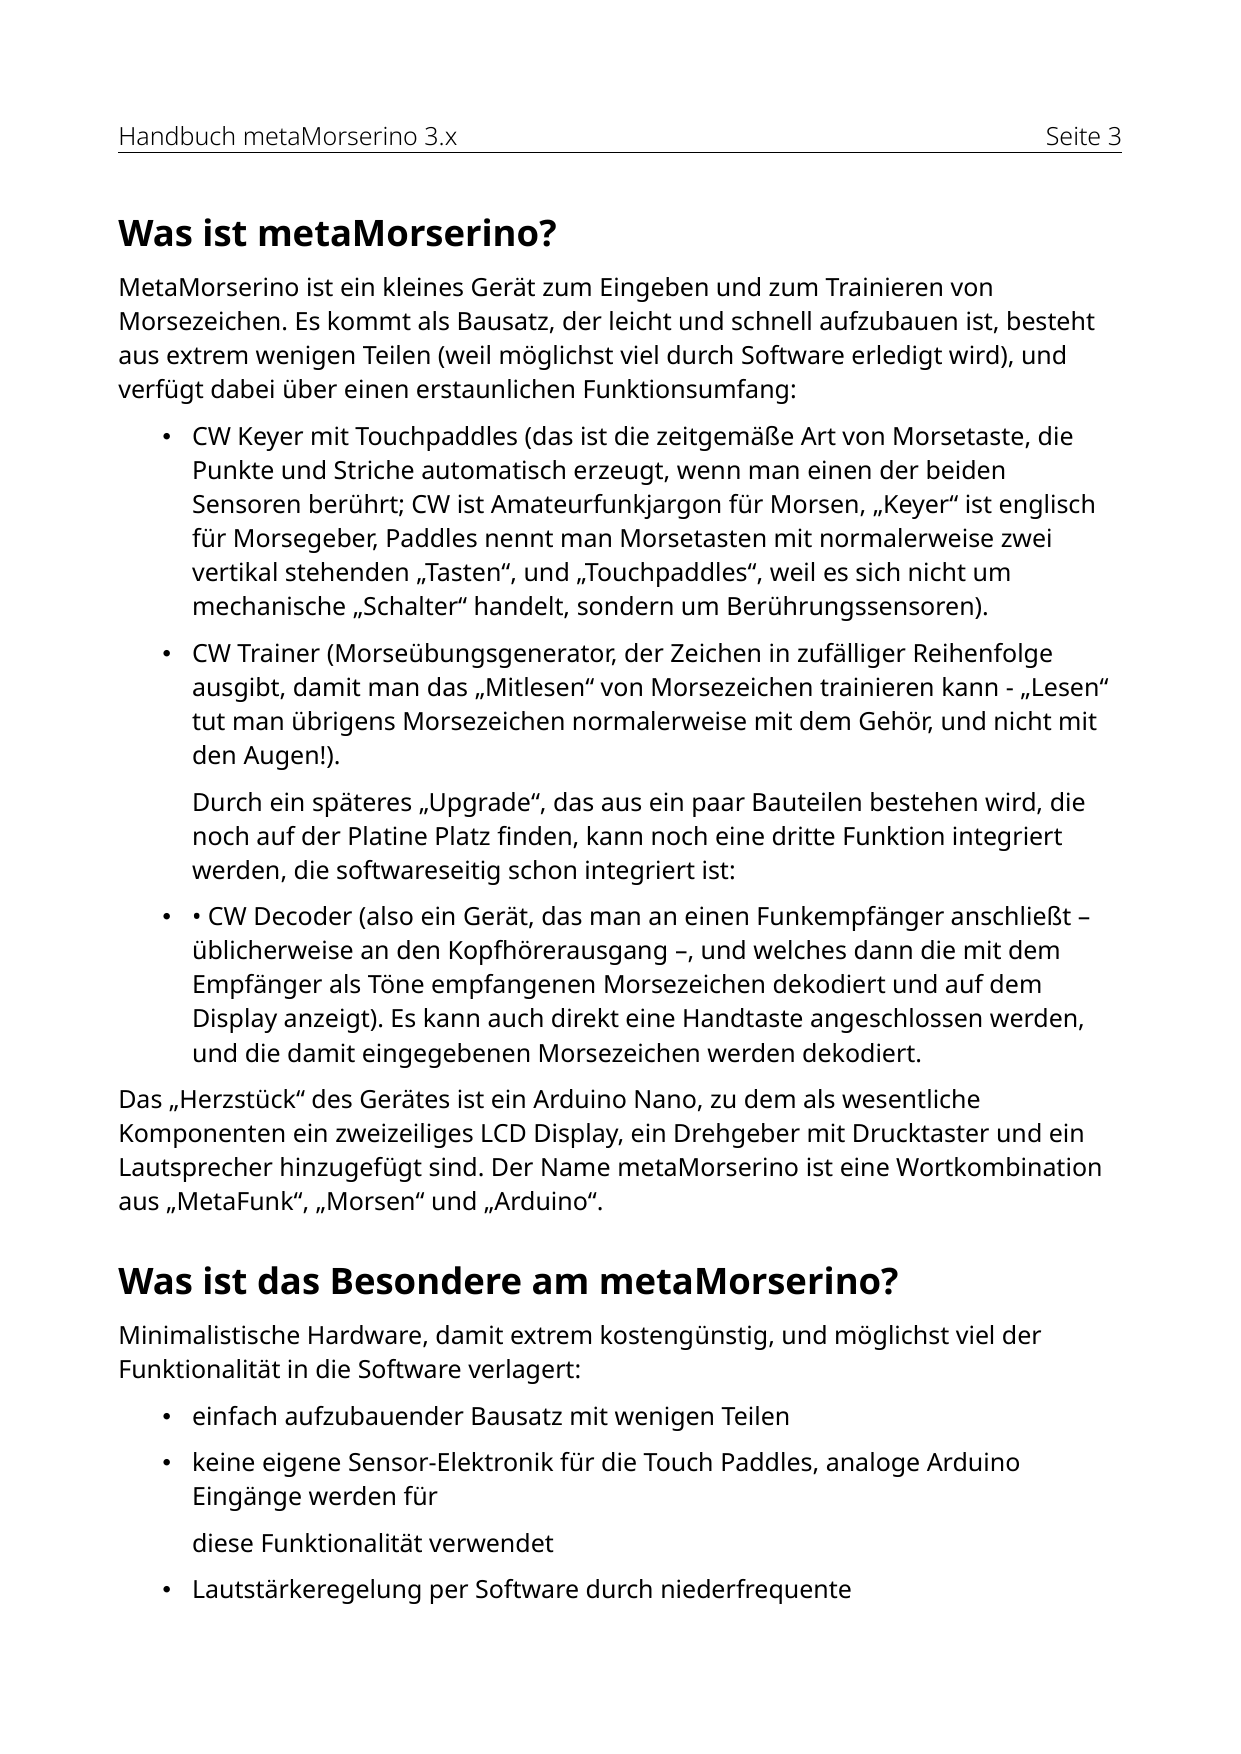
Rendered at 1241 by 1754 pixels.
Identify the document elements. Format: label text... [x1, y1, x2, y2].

list diese Funktionalität verwendet [162, 1526, 1122, 1559]
list CW Keyer mit Touchpaddles (das ist die zeitgemäße Art von Morsetaste, die Punkte und Striche automatisch erzeugt, wenn man einen der beiden Sensoren berührt; CW ist Amateurfunkjargon für Morsen, „Keyer“ ist englisch für Morsegeber, Paddles nennt man Morsetasten mit normalerweise zwei vertikal stehenden „Tasten“, und „Touchpaddles“, weil es sich nicht um mechanische „Schalter“ handelt, sondern um Berührungssensoren). [162, 419, 1122, 623]
list • CW Decoder (also ein Gerät, das man an einen Funkempfänger anschließt – üblicherweise an den Kopfhörerausgang –, und welches dann die mit dem Empfänger als Töne empfangenen Morsezeichen dekodiert und auf dem Display anzeigt). Es kann auch direkt eine Handtaste angeschlossen werden, und die damit eingegebenen Morsezeichen werden dekodiert. [162, 899, 1122, 1069]
text Das „Herzstück“ des Gerätes ist ein Arduino Nano, zu dem als wesentliche Komponenten ein zweizeiliges LCD Display, ein Drehgeber mit Drucktaster und ein Lautsprecher hinzugefügt sind. Der Name metaMorserino ist eine Wortkombination aus „MetaFunk“, „Morsen“ und „Arduino“. [118, 1082, 1122, 1218]
text Minimalistische Hardware, damit extrem kostengünstig, und möglichst viel der Funktionalität in die Software verlagert: [118, 1318, 1122, 1386]
list einfach aufzubauender Bausatz mit wenigen Teilen [162, 1398, 1122, 1432]
list Durch ein späteres „Upgrade“, das aus ein paar Bauteilen bestehen wird, die noch auf der Platine Platz finden, kann noch eine dritte Funktion integriert werden, die softwareseitig schon integriert ist: [162, 784, 1122, 886]
list keine eigene Sensor-Elektronik für die Touch Paddles, analoge Arduino Eingänge werden für [162, 1445, 1122, 1513]
list CW Trainer (Morseübungsgenerator, der Zeichen in zufälliger Reihenfolge ausgibt, damit man das „Mitlesen“ von Morsezeichen trainieren kann - „Lesen“ tut man übrigens Morsezeichen normalerweise mit dem Gehör, und nicht mit den Augen!). [162, 636, 1122, 772]
text MetaMorserino ist ein kleines Gerät zum Eingeben und zum Trainieren von Morsezeichen. Es kommt als Bausatz, der leicht und schnell aufzubauen ist, besteht aus extrem wenigen Teilen (weil möglichst viel durch Software erledigt wird), und verfügt dabei über einen erstaunlichen Funktionsumfang: [118, 270, 1122, 406]
subtitle Was ist metaMorserino? [118, 208, 1122, 257]
list Lautstärkeregelung per Software durch niederfrequente [162, 1572, 1122, 1606]
subtitle Was ist das Besondere am metaMorserino? [118, 1256, 1122, 1305]
